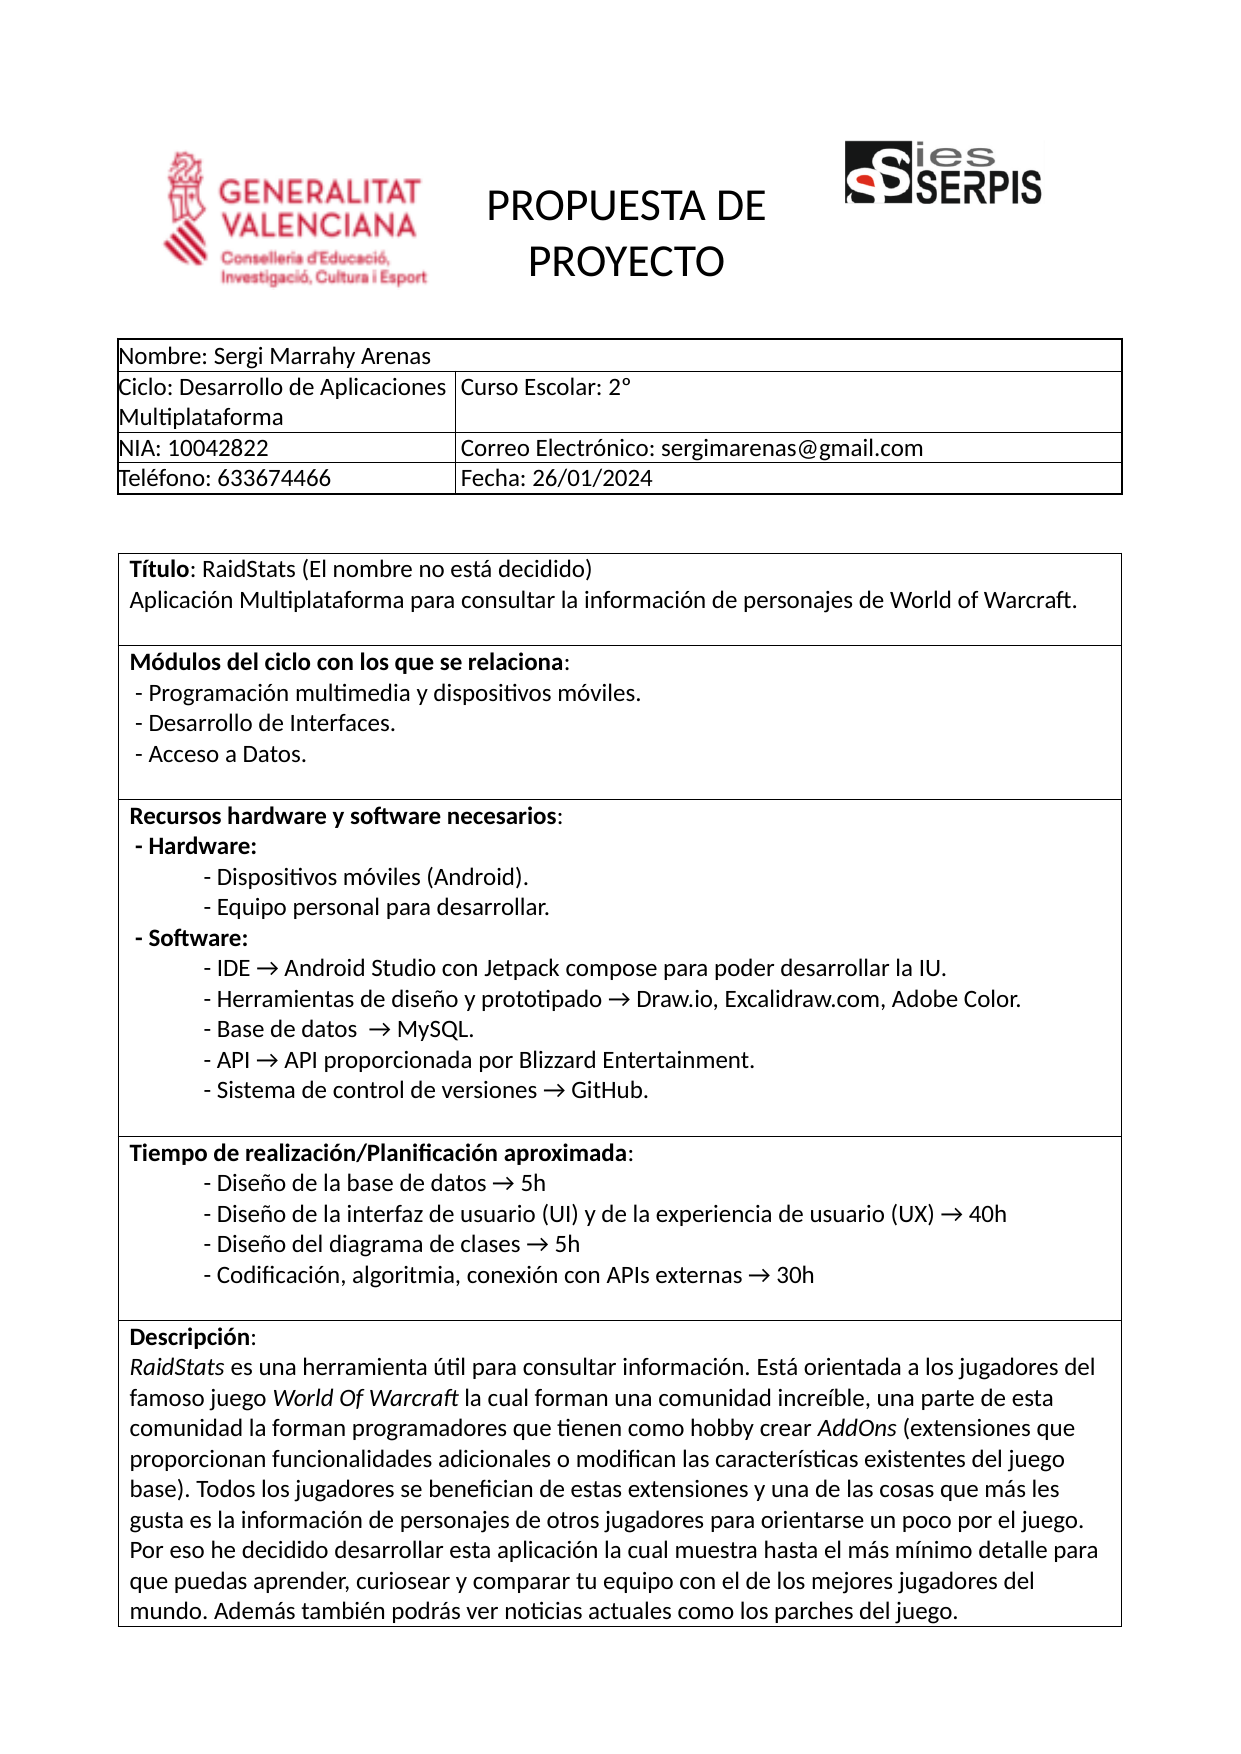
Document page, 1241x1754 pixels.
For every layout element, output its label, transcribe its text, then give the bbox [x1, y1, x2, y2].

table_cell Tiempo de realización/Planificación aproximada: - Diseño de la base de datos → 5h - Diseño de la interfaz de usuario (UI) y de la experiencia de usuario (UX) → 40h - Diseño del diagrama de clases → 5h - Codificación, algoritmia, conexión con APIs externas → 30h [119, 1137, 1121, 1320]
table_cell Teléfono: 633674466 [119, 463, 455, 493]
table_cell Recursos hardware y software necesarios: - Hardware: - Dispositivos móviles (Android). - Equipo personal para desarrollar. - Software: - IDE → Android Studio con Jetpack compose para poder desarrollar la IU. - Herramientas de diseño y prototipado → Draw.io, Excalidraw.com, Adobe Color. - Base de datos → MySQL. - API → API proporcionada por Blizzard Entertainment. - Sistema de control de versiones → GitHub. [119, 800, 1121, 1136]
table_header [118, 118, 472, 338]
table_header Nombre: Sergi Marrahy Arenas [119, 340, 1121, 371]
table_header Título: RaidStats (El nombre no está decidido) Aplicación Multiplataforma para consultar la información de personajes de World of Warcraft. [119, 554, 1121, 645]
table_cell Curso Escolar: 2º [456, 372, 1121, 432]
table_cell Fecha: 26/01/2024 [456, 463, 1121, 493]
table_cell Ciclo: Desarrollo de Aplicaciones Multiplataforma [119, 372, 455, 432]
table_cell NIA: 10042822 [119, 433, 455, 462]
table_cell Descripción: RaidStats es una herramienta útil para consultar información. Está orientada a los jugadores del famoso juego World Of Warcraft la cual forman una comunidad increíble, una parte de esta comunidad la forman programadores que tienen como hobby crear AddOns (extensiones que proporcionan funcionalidades adicionales o modifican las características existentes del juego base). Todos los jugadores se benefician de estas extensiones y una de las cosas que más les gusta es la información de personajes de otros jugadores para orientarse un poco por el juego. Por eso he decidido desarrollar esta aplicación la cual muestra hasta el más mínimo detalle para que puedas aprender, curiosear y comparar tu equipo con el de los mejores jugadores del mundo. Además también podrás ver noticias actuales como los parches del juego. [119, 1321, 1121, 1626]
table_header [781, 118, 1122, 338]
table_header PROPUESTA DE PROYECTO [472, 118, 781, 338]
table_cell Módulos del ciclo con los que se relaciona: - Programación multimedia y dispositivos móviles. - Desarrollo de Interfaces. - Acceso a Datos. [119, 646, 1121, 799]
picture [129, 146, 471, 290]
picture [787, 140, 1103, 204]
table_cell Correo Electrónico: sergimarenas@gmail.com [456, 433, 1121, 462]
